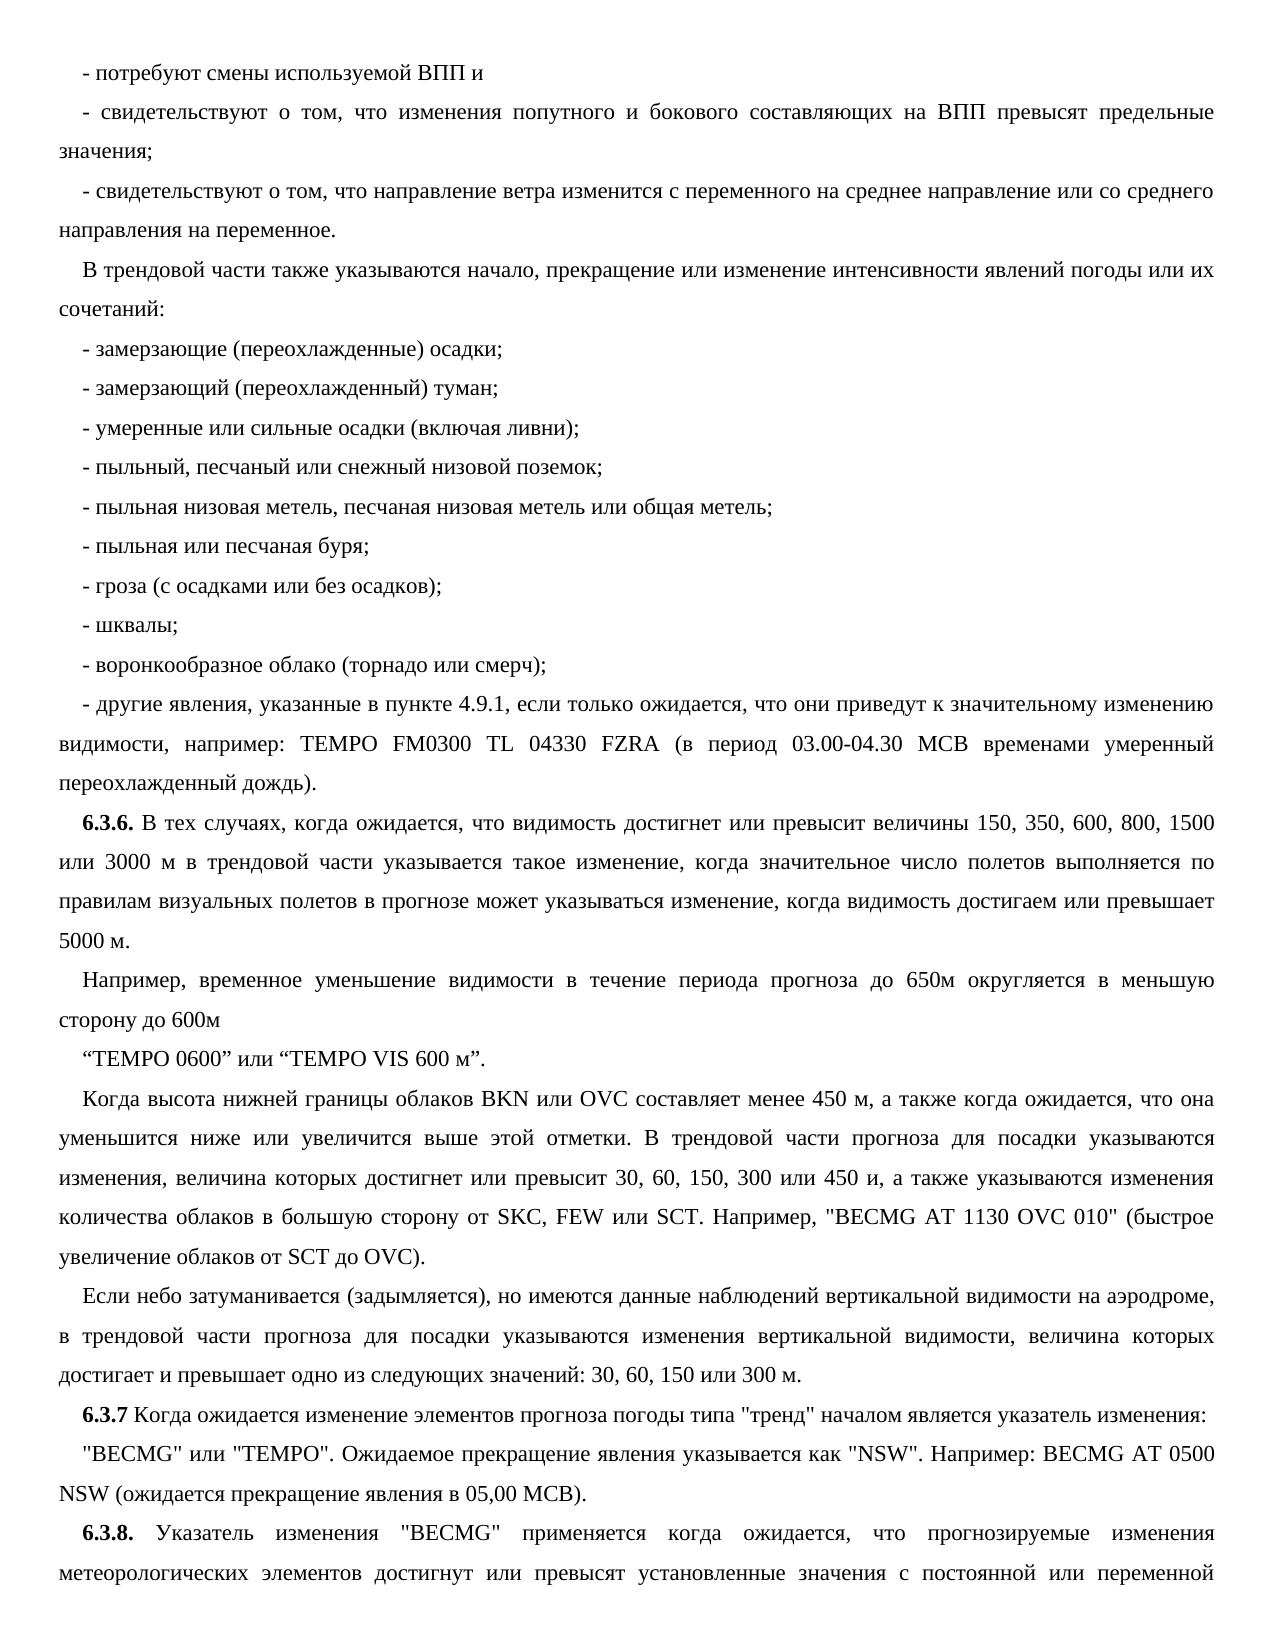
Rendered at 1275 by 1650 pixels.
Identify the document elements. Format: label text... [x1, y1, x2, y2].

text - воронкообразное облако (торнадо или смерч); [58, 651, 1216, 677]
text “TEMPO 0600” или “TEMPO VIS 600 м”. [58, 1046, 1216, 1072]
text - пыльный, песчаный или снежный низовой поземок; [58, 453, 1216, 480]
text В трендовой части также указываются начало, прекращение или изменение интенсивности явлений погоды или их сочетаний: [58, 256, 1216, 322]
text Если небо затуманивается (задымляется), но имеются данные наблюдений вертикальной видимости на аэродроме, в трендовой части прогноза для посадки указываются изменения вертикальной видимости, величина которых достигает и превышает одно из следующих значений: 30, 60, 150 или 300 м. [58, 1282, 1216, 1388]
text - умеренные или сильные осадки (включая ливни); [58, 414, 1216, 440]
text - пыльная низовая метель, песчаная низовая метель или общая метель; [58, 493, 1216, 519]
text 6.3.8. Указатель изменения "BECMG" применяется когда ожидается, что прогнозируемые изменения метеорологических элементов достигнут или превысят установленные значения с постоянной или переменной [58, 1519, 1216, 1585]
text - гроза (с осадками или без осадков); [58, 572, 1216, 598]
text 6.3.6. В тех случаях, когда ожидается, что видимость достигнет или превысит величины 150, 350, 600, 800, 1500 или 3000 м в трендовой части указывается такое изменение, когда значительное число полетов выполняется по правилам визуальных полетов в прогнозе может указываться изменение, когда видимость достигаем или превышает 5000 м. [58, 809, 1216, 953]
text - пыльная или песчаная буря; [58, 532, 1216, 559]
text "BECMG" или "TEMPO". Ожидаемое прекращение явления указывается как "NSW". Например: BECMG AT 0500 NSW (ожидается прекращение явления в 05,00 МСВ). [58, 1440, 1216, 1506]
text - замерзающий (переохлажденный) туман; [58, 374, 1216, 401]
text Например, временное уменьшение видимости в течение периода прогноза до 650м округляется в меньшую сторону до 600м [58, 967, 1216, 1032]
text - другие явления, указанные в пункте 4.9.1, если только ожидается, что они приведут к значительному изменению видимости, например: TEMPO FM0300 TL 04330 FZRA (в период 03.00-04.30 МСВ временами умеренный переохлажденный дождь). [58, 690, 1216, 796]
text - шквалы; [58, 611, 1216, 638]
text 6.3.7 Когда ожидается изменение элементов прогноза погоды типа "тренд" началом является указатель изменения: [58, 1401, 1216, 1427]
text - свидетельствуют о том, что направление ветра изменится с переменного на среднее направление или со среднего направления на переменное. [58, 177, 1216, 243]
text - замерзающие (переохлажденные) осадки; [58, 335, 1216, 361]
text - потребуют смены используемой ВПП и [58, 58, 1216, 85]
text - свидетельствуют о том, что изменения попутного и бокового составляющих на ВПП превысят предельные значения; [58, 98, 1216, 164]
text Когда высота нижней границы облаков BKN или OVC составляет менее 450 м, а также когда ожидается, что она уменьшится ниже или увеличится выше этой отметки. В трендовой части прогноза для посадки указываются изменения, величина которых достигнет или превысит 30, 60, 150, 300 или 450 и, а также указываются изменения количества облаков в большую сторону от SKC, FEW или SCT. Например, "BECMG AT 1130 OVC 010" (быстрое увеличение облаков от SCT до OVC). [58, 1085, 1216, 1269]
